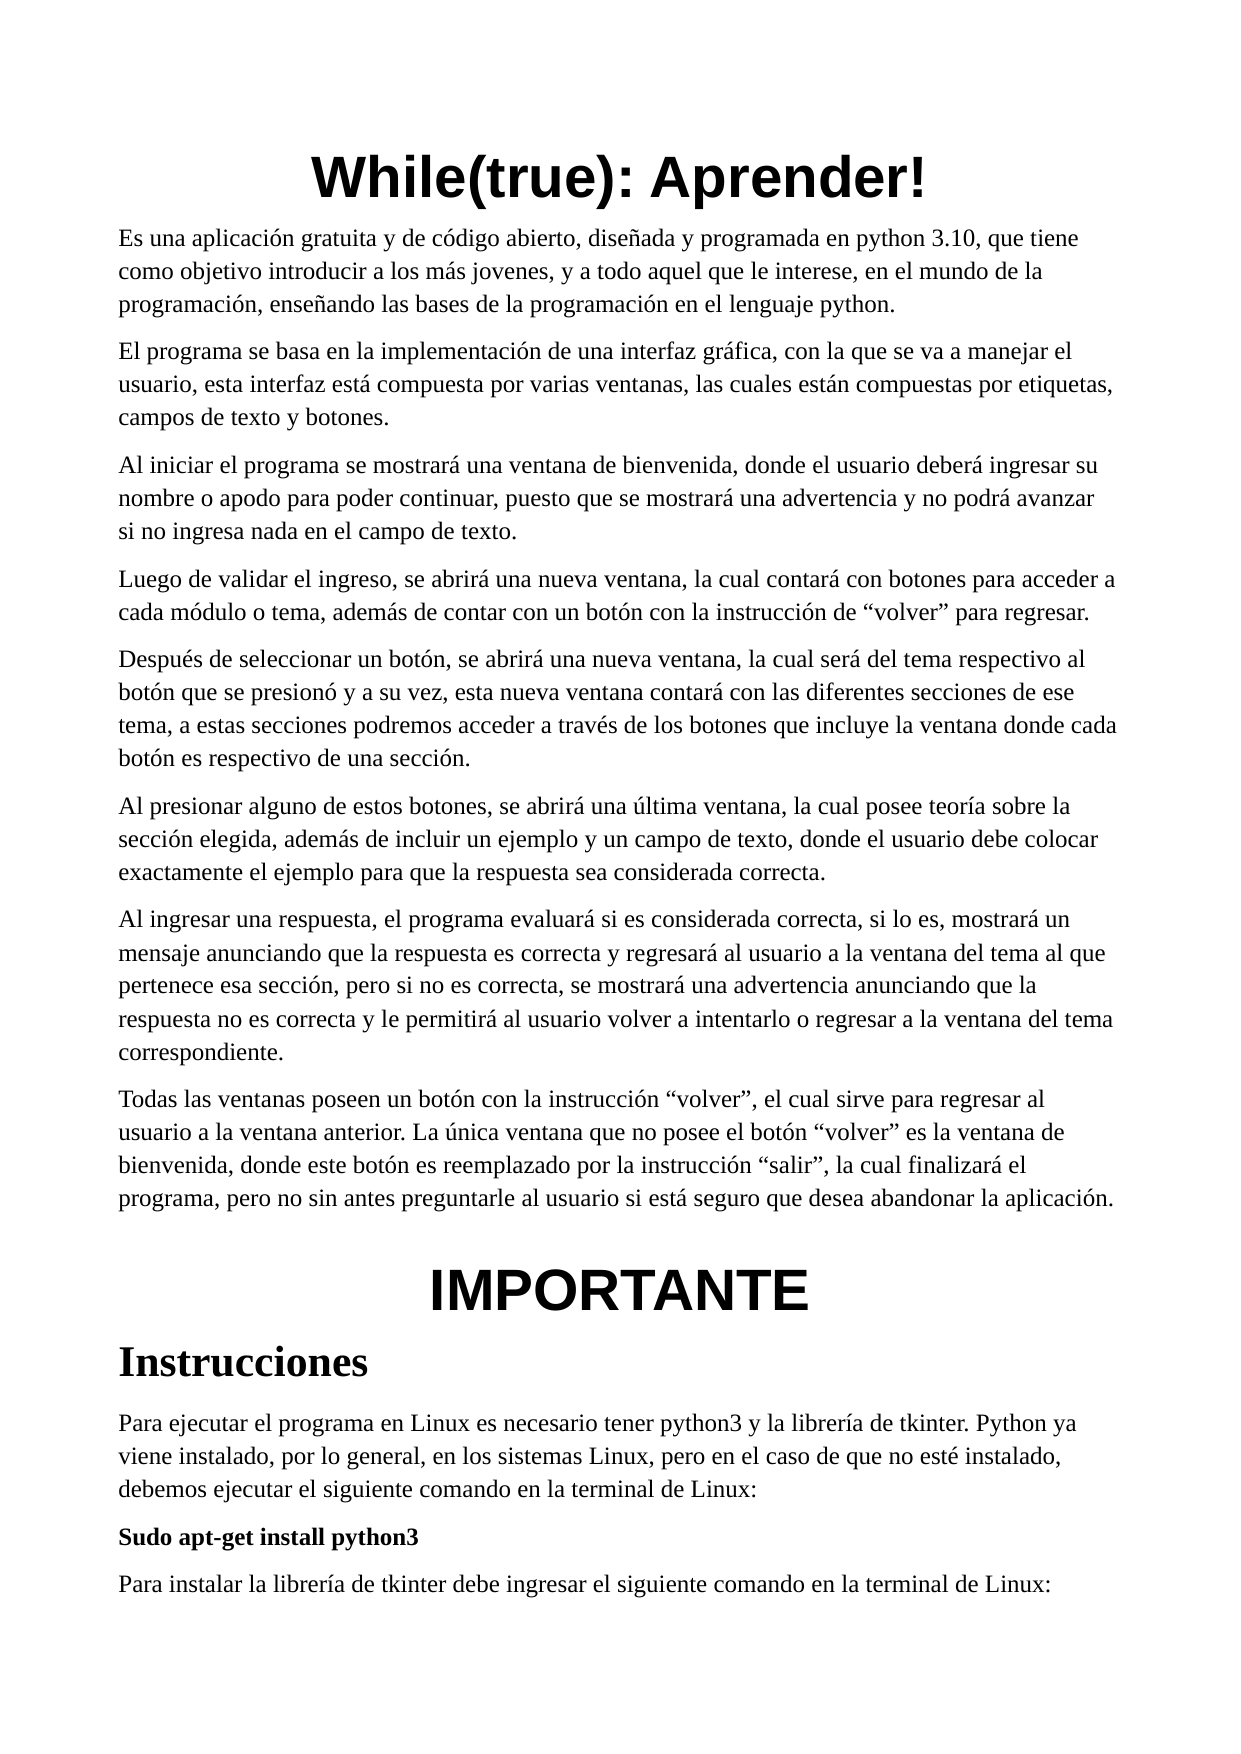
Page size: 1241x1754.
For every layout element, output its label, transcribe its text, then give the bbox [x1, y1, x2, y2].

text Al iniciar el programa se mostrará una ventana de bienvenida, donde el usuario deberá ingresar su nombre o apodo para poder continuar, puesto que se mostrará una advertencia y no podrá avanzar si no ingresa nada en el campo de texto. [118, 450, 1122, 545]
text Al ingresar una respuesta, el programa evaluará si es considerada correcta, si lo es, mostrará un mensaje anunciando que la respuesta es correcta y regresará al usuario a la ventana del tema al que pertenece esa sección, pero si no es correcta, se mostrará una advertencia anunciando que la respuesta no es correcta y le permitirá al usuario volver a intentarlo o regresar a la ventana del tema correspondiente. [118, 904, 1122, 1065]
text Es una aplicación gratuita y de código abierto, diseñada y programada en python 3.10, que tiene como objetivo introducir a los más jovenes, y a todo aquel que le interese, en el mundo de la programación, enseñando las bases de la programación en el lenguaje python. [118, 223, 1122, 317]
text While(true): Aprender! [118, 143, 1122, 210]
text Todas las ventanas poseen un botón con la instrucción “volver”, el cual sirve para regresar al usuario a la ventana anterior. La única ventana que no posee el botón “volver” es la ventana de bienvenida, donde este botón es reemplazado por la instrucción “salir”, la cual finalizará el programa, pero no sin antes preguntarle al usuario si está seguro que desea abandonar la aplicación. [118, 1084, 1122, 1212]
text Después de seleccionar un botón, se abrirá una nueva ventana, la cual será del tema respectivo al botón que se presionó y a su vez, esta nueva ventana contará con las diferentes secciones de ese tema, a estas secciones podremos acceder a través de los botones que incluye la ventana donde cada botón es respectivo de una sección. [118, 644, 1122, 772]
text El programa se basa en la implementación de una interfaz gráfica, con la que se va a manejar el usuario, esta interfaz está compuesta por varias ventanas, las cuales están compuestas por etiquetas, campos de texto y botones. [118, 336, 1122, 431]
text Para ejecutar el programa en Linux es necesario tener python3 y la librería de tkinter. Python ya viene instalado, por lo general, en los sistemas Linux, pero en el caso de que no esté instalado, debemos ejecutar el siguiente comando en la terminal de Linux: [118, 1408, 1122, 1503]
text Instrucciones [118, 1336, 1122, 1386]
text Para instalar la librería de tkinter debe ingresar el siguiente comando en la terminal de Linux: [118, 1569, 1122, 1598]
text Sudo apt-get install python3 [118, 1522, 1122, 1550]
text Al presionar alguno de estos botones, se abrirá una última ventana, la cual posee teoría sobre la sección elegida, además de incluir un ejemplo y un campo de texto, donde el usuario debe colocar exactamente el ejemplo para que la respuesta sea considerada correcta. [118, 791, 1122, 886]
text IMPORTANTE [118, 1256, 1122, 1323]
text Luego de validar el ingreso, se abrirá una nueva ventana, la cual contará con botones para acceder a cada módulo o tema, además de contar con un botón con la instrucción de “volver” para regresar. [118, 564, 1122, 625]
